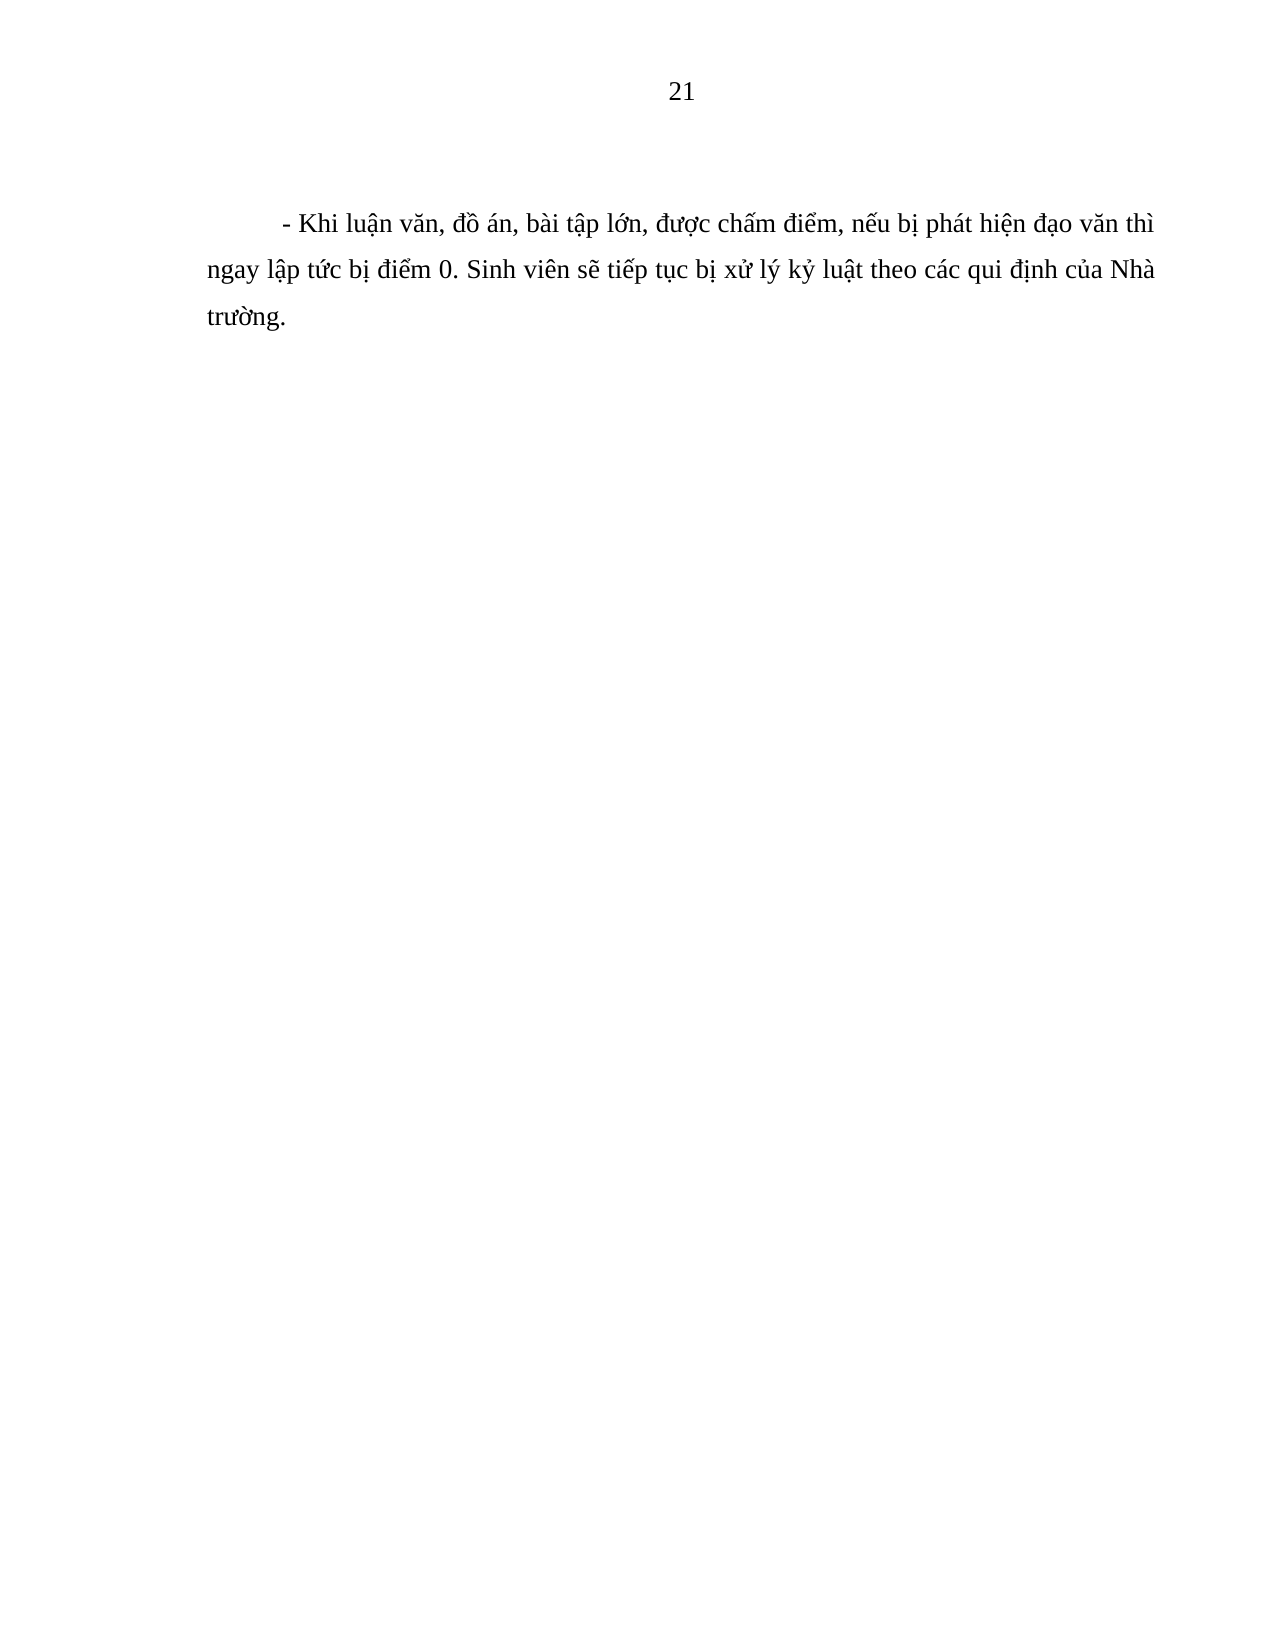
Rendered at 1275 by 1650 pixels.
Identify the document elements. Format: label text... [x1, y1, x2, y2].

text - Khi luận văn, đồ án, bài tập lớn, được chấm điểm, nếu bị phát hiện đạo văn thì ngay lập tức bị điểm 0. Sinh viên sẽ tiếp tục bị xử lý kỷ luật theo các qui định của Nhà trường. [207, 207, 1157, 331]
